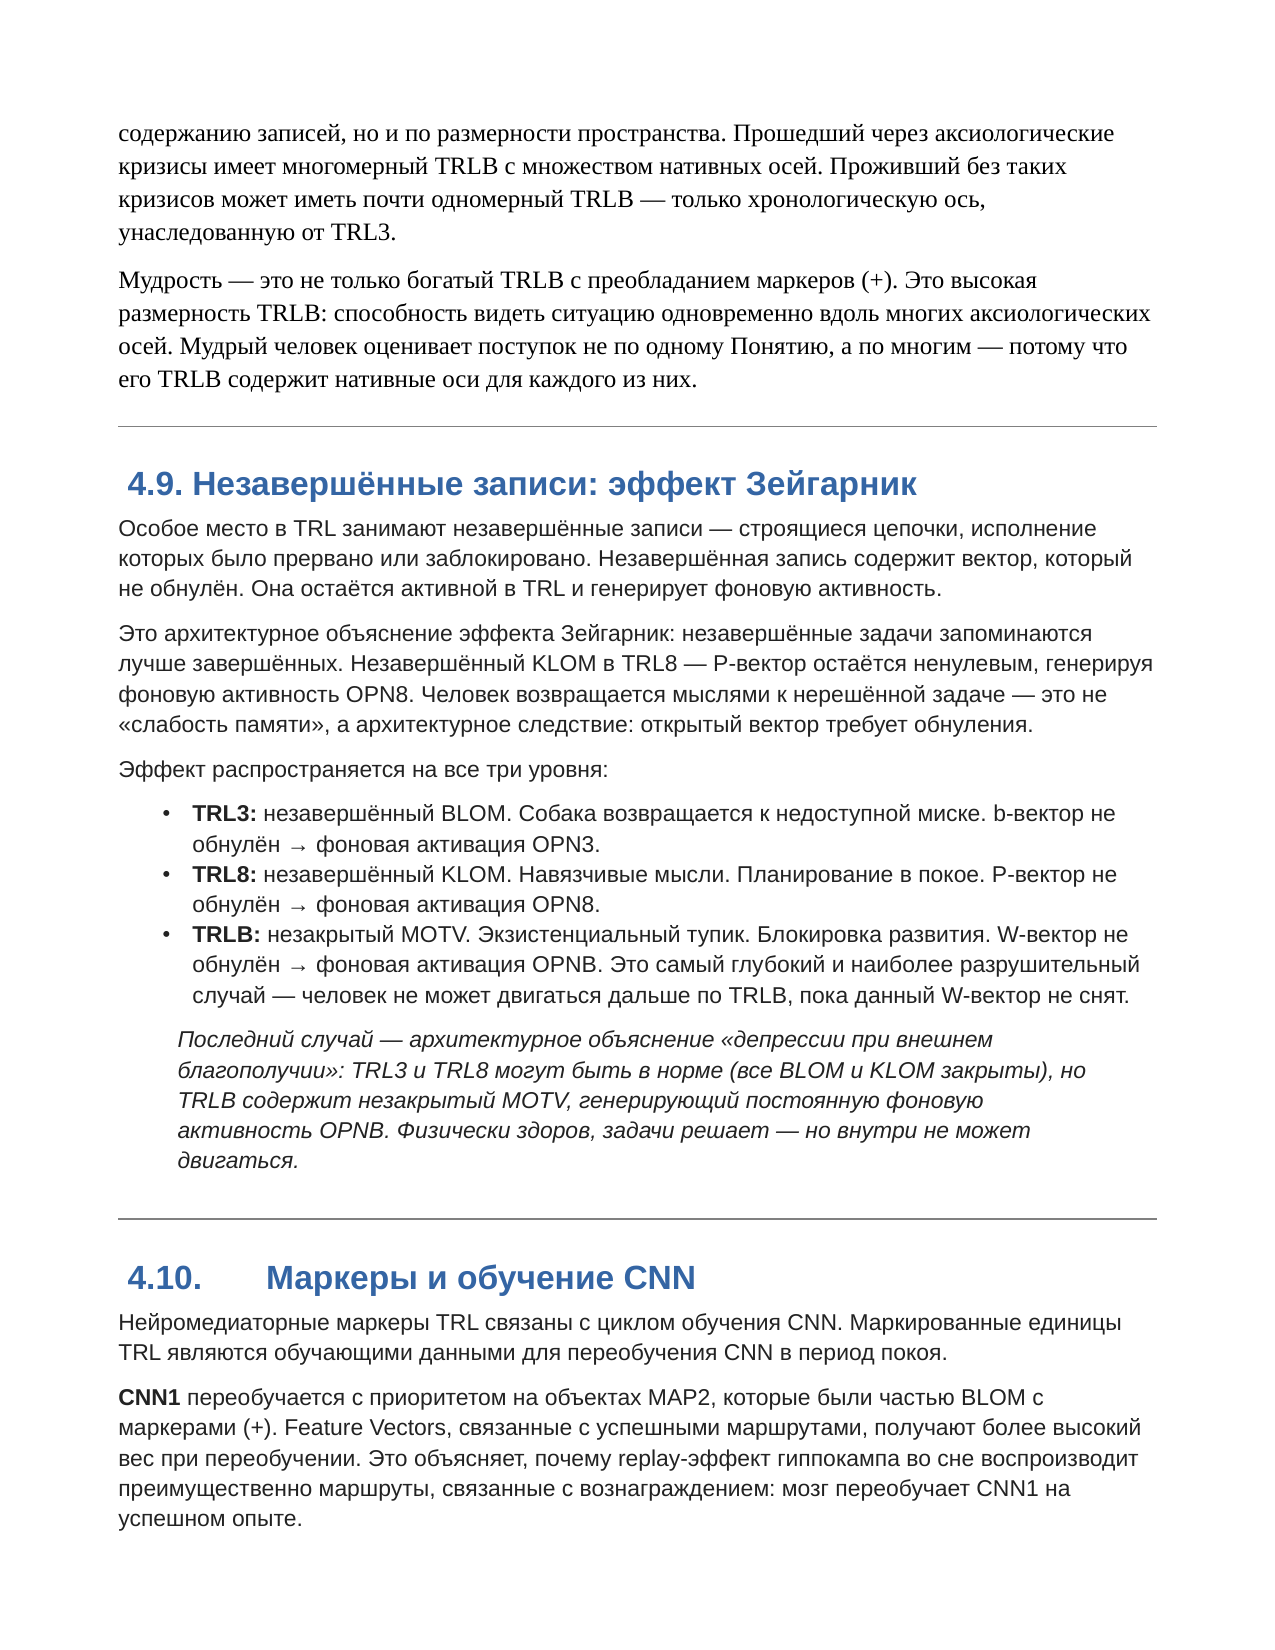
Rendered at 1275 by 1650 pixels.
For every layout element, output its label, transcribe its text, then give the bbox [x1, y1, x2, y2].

text CNN1 переобучается с приоритетом на объектах MAP2, которые были частью BLOM с маркерами (+). Feature Vectors, связанные с успешными маршрутами, получают более высокий вес при переобучении. Это объясняет, почему replay-эффект гиппокампа во сне воспроизводит преимущественно маршруты, связанные с вознаграждением: мозг переобучает CNN1 на успешном опыте. [118, 1384, 1157, 1531]
list TRL3: незавершённый BLOM. Собака возвращается к недоступной миске. b-вектор не обнулён → фоновая активация OPN3. [162, 800, 1157, 857]
text Последний случай — архитектурное объяснение «депрессии при внешнем благополучии»: TRL3 и TRL8 могут быть в норме (все BLOM и KLOM закрыты), но TRLB содержит незакрытый MOTV, генерирующий постоянную фоновую активность OPNB. Физически здоров, задачи решает — но внутри не может двигаться. [177, 1026, 1098, 1173]
text Эффект распространяется на все три уровня: [118, 756, 1157, 782]
text содержанию записей, но и по размерности пространства. Прошедший через аксиологические кризисы имеет многомерный TRLB с множеством нативных осей. Проживший без таких кризисов может иметь почти одномерный TRLB — только хронологическую ось, унаследованную от TRL3. [118, 118, 1157, 246]
subtitle Маркеры и обучение CNN [118, 1258, 1157, 1297]
list TRL8: незавершённый KLOM. Навязчивые мысли. Планирование в покое. P-вектор не обнулён → фоновая активация OPN8. [162, 861, 1157, 917]
subtitle Незавершённые записи: эффект Зейгарник [118, 464, 1157, 502]
text Нейромедиаторные маркеры TRL связаны с циклом обучения CNN. Маркированные единицы TRL являются обучающими данными для переобучения CNN в период покоя. [118, 1309, 1157, 1366]
list TRLB: незакрытый MOTV. Экзистенциальный тупик. Блокировка развития. W-вектор не обнулён → фоновая активация OPNB. Это самый глубокий и наиболее разрушительный случай — человек не может двигаться дальше по TRLB, пока данный W-вектор не снят. [162, 921, 1157, 1008]
text Особое место в TRL занимают незавершённые записи — строящиеся цепочки, исполнение которых было прервано или заблокировано. Незавершённая запись содержит вектор, который не обнулён. Она остаётся активной в TRL и генерирует фоновую активность. [118, 515, 1157, 602]
text Это архитектурное объяснение эффекта Зейгарник: незавершённые задачи запоминаются лучше завершённых. Незавершённый KLOM в TRL8 — P-вектор остаётся ненулевым, генерируя фоновую активность OPN8. Человек возвращается мыслями к нерешённой задаче — это не «слабость памяти», а архитектурное следствие: открытый вектор требует обнуления. [118, 620, 1157, 737]
text Мудрость — это не только богатый TRLB с преобладанием маркеров (+). Это высокая размерность TRLB: способность видеть ситуацию одновременно вдоль многих аксиологических осей. Мудрый человек оценивает поступок не по одному Понятию, а по многим — потому что его TRLB содержит нативные оси для каждого из них. [118, 265, 1157, 393]
